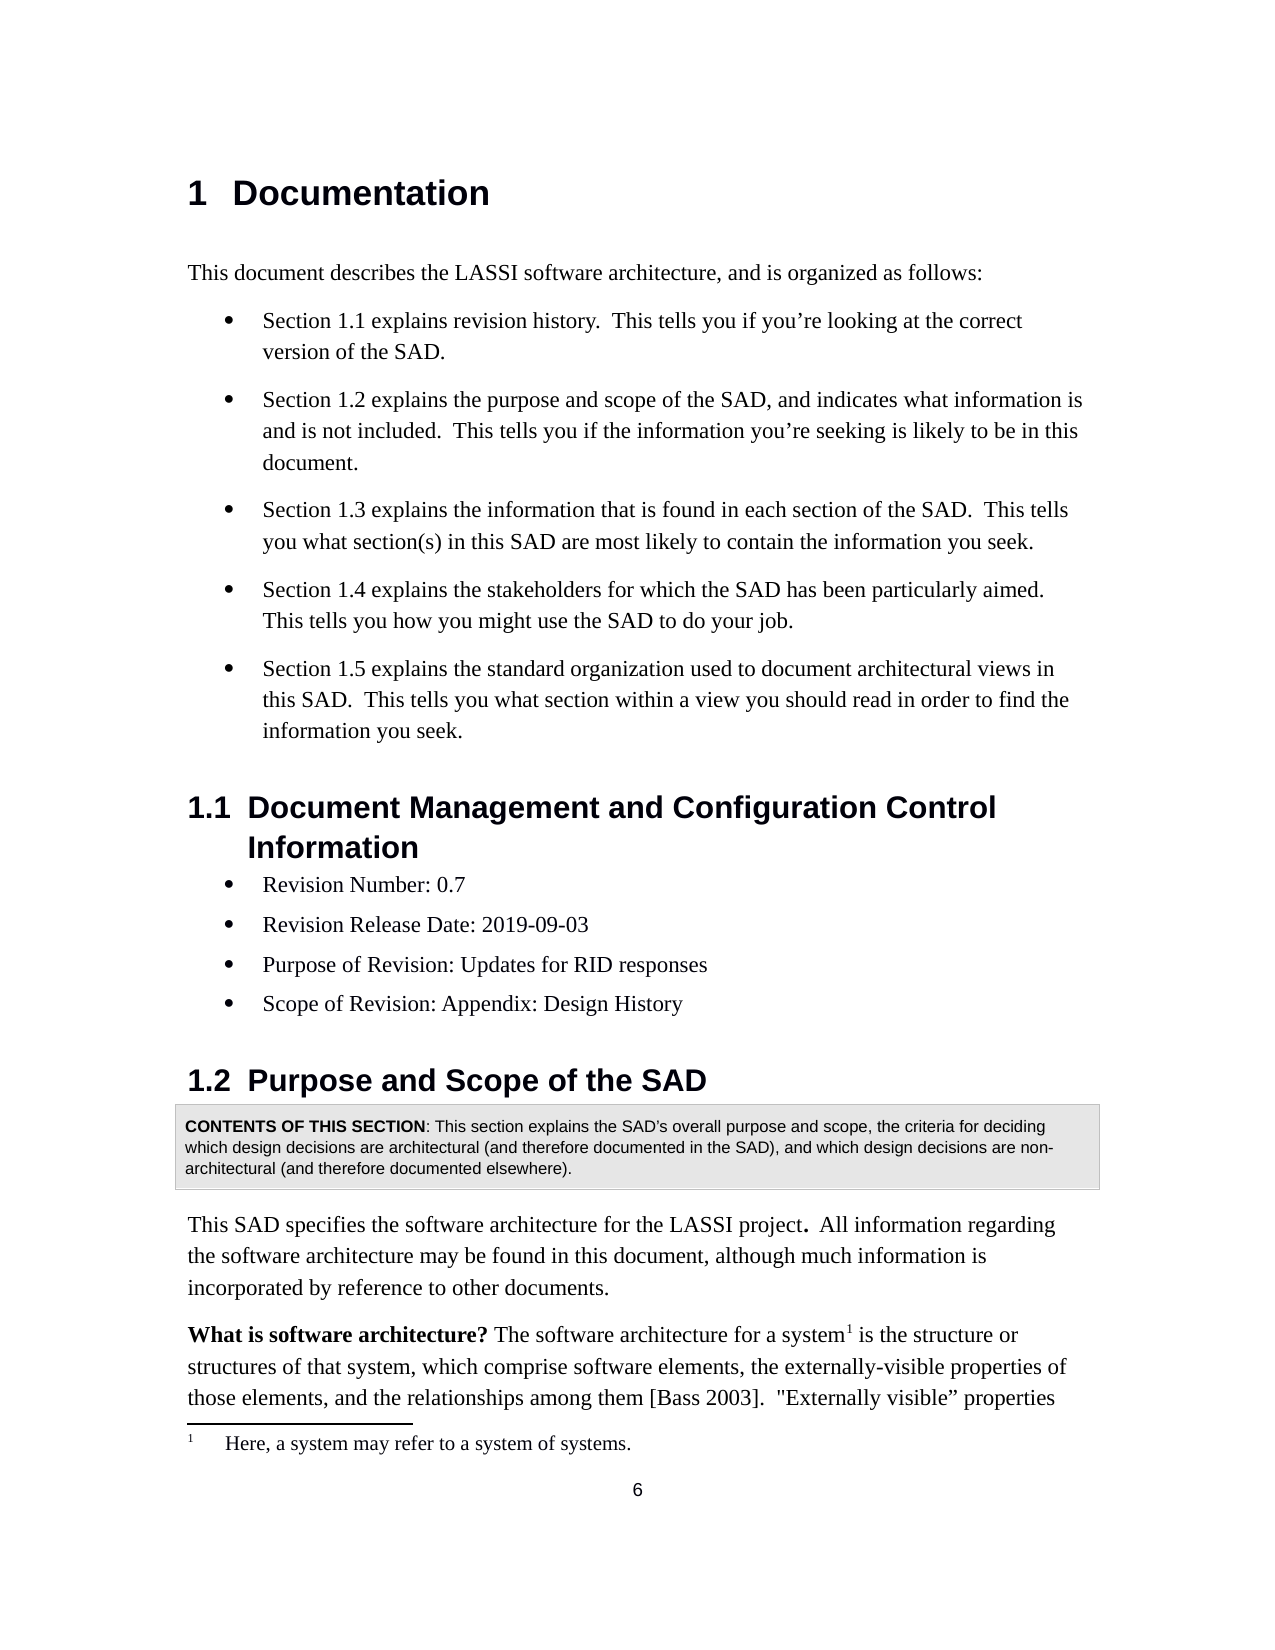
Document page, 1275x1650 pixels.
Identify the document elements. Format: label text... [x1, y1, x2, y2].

list Scope of Revision: Appendix: Design History [225, 989, 1087, 1017]
text This SAD specifies the software architecture for the LASSI project. All information regarding the software architecture may be found in this document, although much information is incorporated by reference to other documents. [187, 1206, 1087, 1300]
subtitle Purpose and Scope of the SAD [187, 1058, 1087, 1098]
list Section 1.5 explains the standard organization used to document architectural views in this SAD. This tells you what section within a view you should read in order to find the information you seek. [225, 650, 1087, 744]
list Section 1.1 explains revision history. This tells you if you’re looking at the correct version of the SAD. [225, 302, 1087, 364]
list Purpose of Revision: Updates for RID responses [225, 950, 1087, 977]
list Section 1.3 explains the information that is found in each section of the SAD. This tells you what section(s) in this SAD are most likely to contain the information you seek. [225, 492, 1087, 554]
table_header CONTENTS OF THIS SECTION: This section explains the SAD’s overall purpose and scope, the criteria for deciding which design decisions are architectural (and therefore documented in the SAD), and which design decisions are non-architectural (and therefore documented elsewhere). [176, 1105, 1099, 1188]
list Revision Release Date: 2019-09-03 [225, 910, 1087, 937]
list Section 1.2 explains the purpose and scope of the SAD, and indicates what information is and is not included. This tells you if the information you’re seeking is likely to be in this document. [225, 381, 1087, 475]
text Here, a system may refer to a system of systems. [187, 1430, 1087, 1455]
text What is software architecture? The software architecture for a system is the structure or structures of that system, which comprise software elements, the externally-visible properties of those elements, and the relationships among them [Bass 2003]. "Externally visible” properties [187, 1317, 1087, 1410]
list Revision Number: 0.7 [225, 871, 1087, 898]
subtitle Document Management and Configuration Control Information [187, 785, 1087, 864]
subtitle Documentation [187, 156, 1087, 212]
text This document describes the LASSI software architecture, and is organized as follows: [187, 254, 1087, 285]
list Section 1.4 explains the stakeholders for which the SAD has been particularly aimed. This tells you how you might use the SAD to do your job. [225, 571, 1087, 633]
